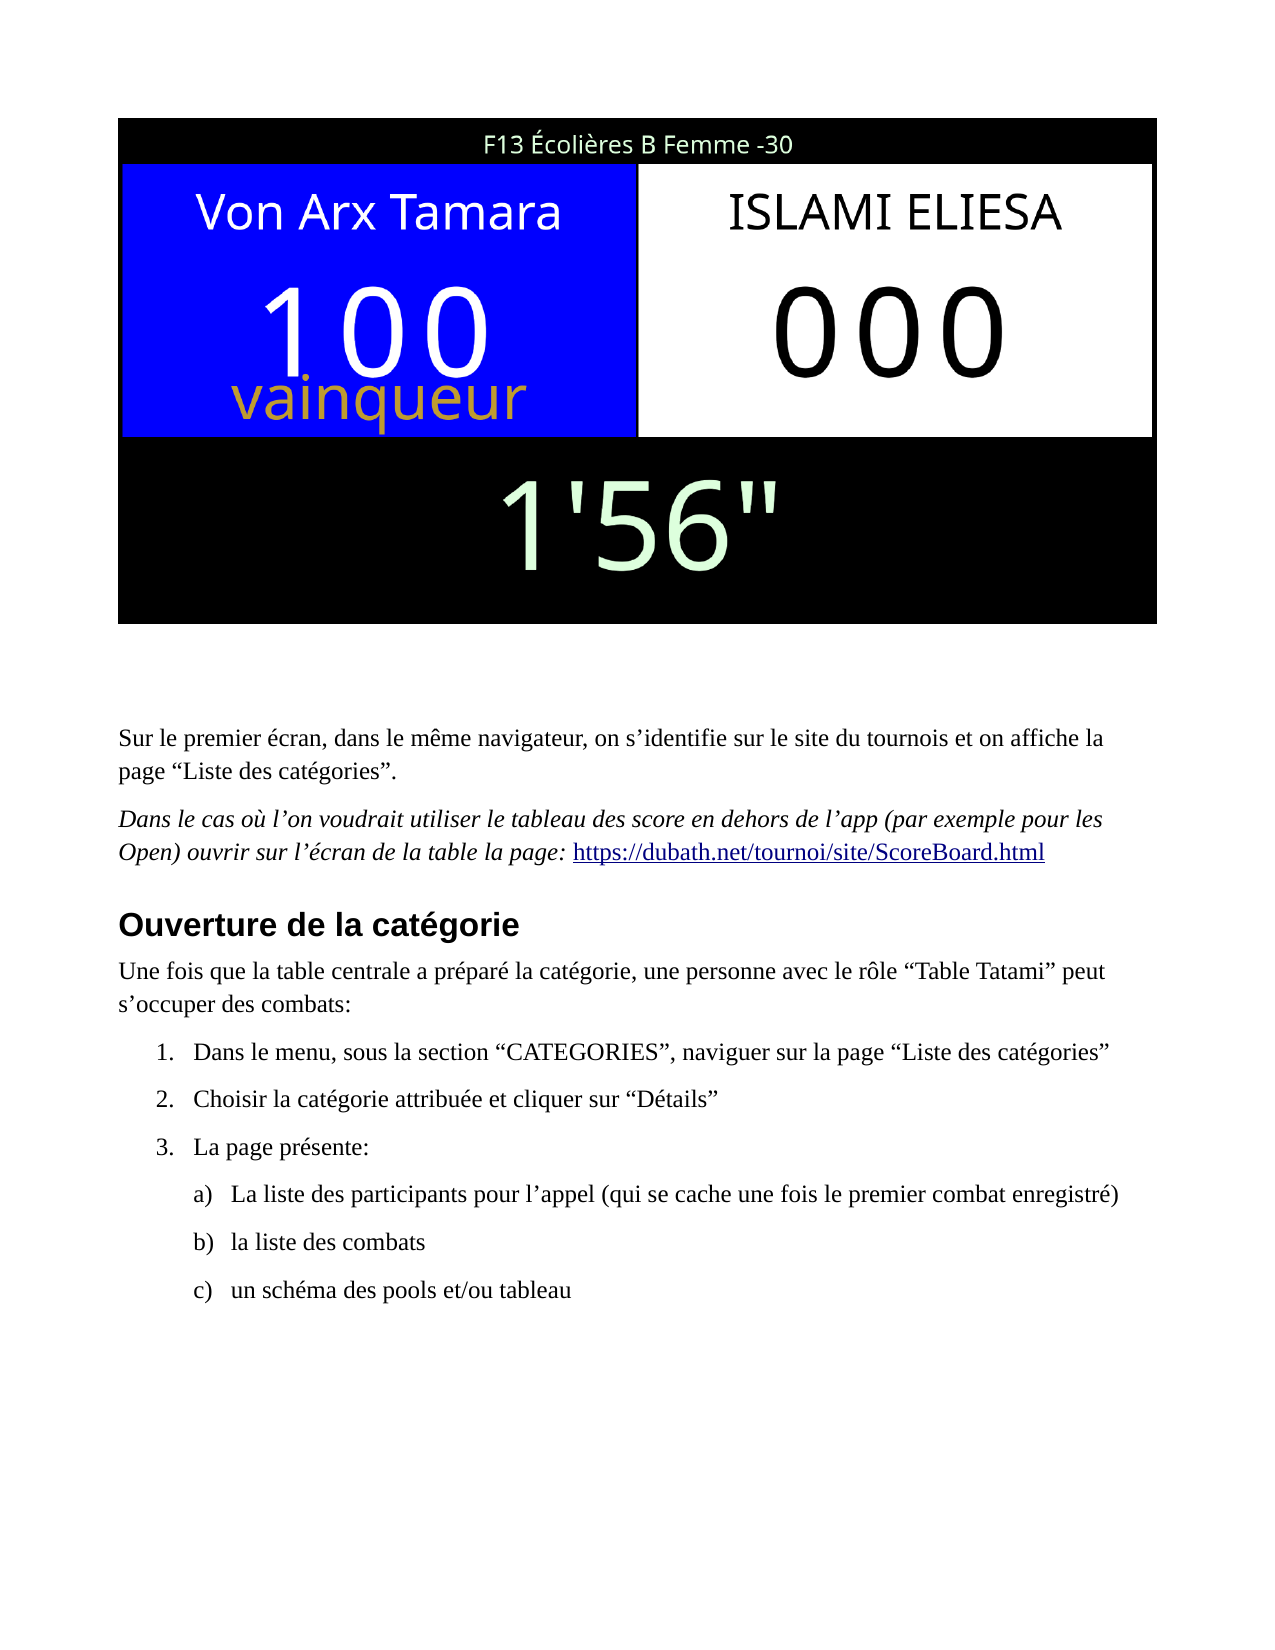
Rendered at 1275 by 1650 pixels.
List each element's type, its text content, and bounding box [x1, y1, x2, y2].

text Dans le cas où l’on voudrait utiliser le tableau des score en dehors de l’app (par exemple pour les Open) ouvrir sur l’écran de la table la page: https://dubath.net/tournoi/site/ScoreBoard.html [118, 804, 1157, 866]
list un schéma des pools et/ou tableau [193, 1275, 1157, 1303]
picture [118, 118, 1157, 624]
list Dans le menu, sous la section “CATEGORIES”, naviguer sur la page “Liste des catégories” [156, 1037, 1157, 1066]
subtitle Ouverture de la catégorie [118, 905, 1157, 944]
list la liste des combats [193, 1227, 1157, 1256]
list Choisir la catégorie attribuée et cliquer sur “Détails” [156, 1084, 1157, 1113]
text Sur le premier écran, dans le même navigateur, on s’identifie sur le site du tournois et on affiche la page “Liste des catégories”. [118, 723, 1157, 785]
list La liste des participants pour l’appel (qui se cache une fois le premier combat enregistré) [193, 1179, 1157, 1208]
text Une fois que la table centrale a préparé la catégorie, une personne avec le rôle “Table Tatami” peut s’occuper des combats: [118, 956, 1157, 1018]
list La page présente: [156, 1132, 1157, 1161]
